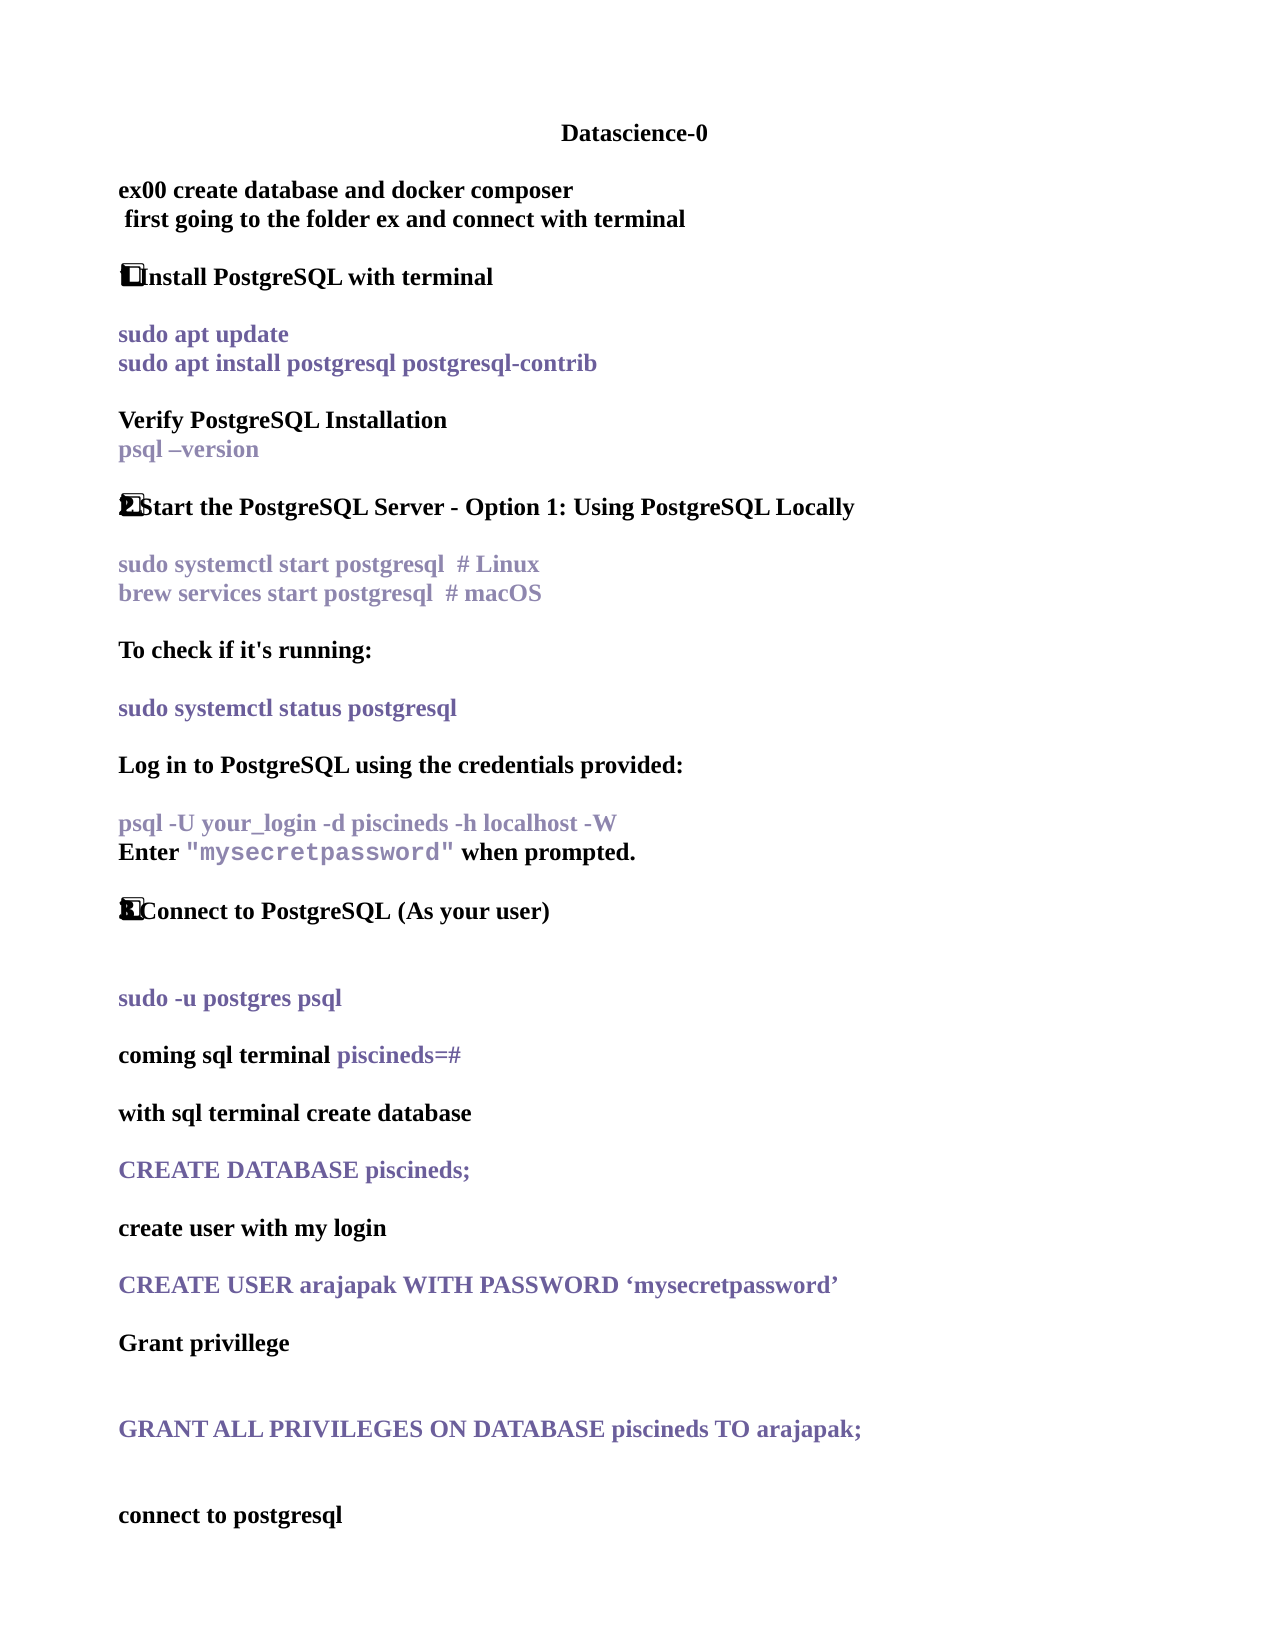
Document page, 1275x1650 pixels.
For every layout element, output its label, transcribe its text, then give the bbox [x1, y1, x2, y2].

text 3️⃣ Connect to PostgreSQL (As your user) [118, 896, 1157, 925]
text sudo systemctl start postgresql # Linux [118, 549, 1157, 578]
text ex00 create database and docker composer [118, 176, 1157, 204]
text 2️⃣ Start the PostgreSQL Server - Option 1: Using PostgreSQL Locally [118, 492, 1157, 521]
text create user with my login [118, 1213, 1157, 1241]
text coming sql terminal piscineds=# [118, 1040, 1157, 1069]
text connect to postgresql [118, 1500, 1157, 1529]
text GRANT ALL PRIVILEGES ON DATABASE piscineds TO arajapak; [118, 1414, 1157, 1443]
text first going to the folder ex and connect with terminal [118, 204, 1157, 233]
text sudo -u postgres psql [118, 983, 1157, 1011]
text 1️⃣ Install PostgreSQL with terminal [118, 262, 1157, 291]
text CREATE DATABASE piscineds; [118, 1155, 1157, 1184]
text CREATE USER arajapak WITH PASSWORD ‘mysecretpassword’ [118, 1270, 1157, 1299]
text Grant privillege [118, 1328, 1157, 1356]
text Verify PostgreSQL Installation [118, 406, 1157, 434]
text with sql terminal create database [118, 1098, 1157, 1126]
text Datascience-0 [118, 118, 1157, 147]
text psql -U your_login -d piscineds -h localhost -W [118, 808, 1157, 837]
text Log in to PostgreSQL using the credentials provided: [118, 751, 1157, 779]
text brew services start postgresql # macOS [118, 578, 1157, 607]
text psql –version [118, 434, 1157, 463]
text sudo apt install postgresql postgresql-contrib [118, 348, 1157, 377]
text sudo systemctl status postgresql [118, 693, 1157, 722]
text sudo apt update [118, 319, 1157, 348]
text To check if it's running: [118, 636, 1157, 664]
text Enter "mysecretpassword" when prompted. [118, 837, 1157, 868]
